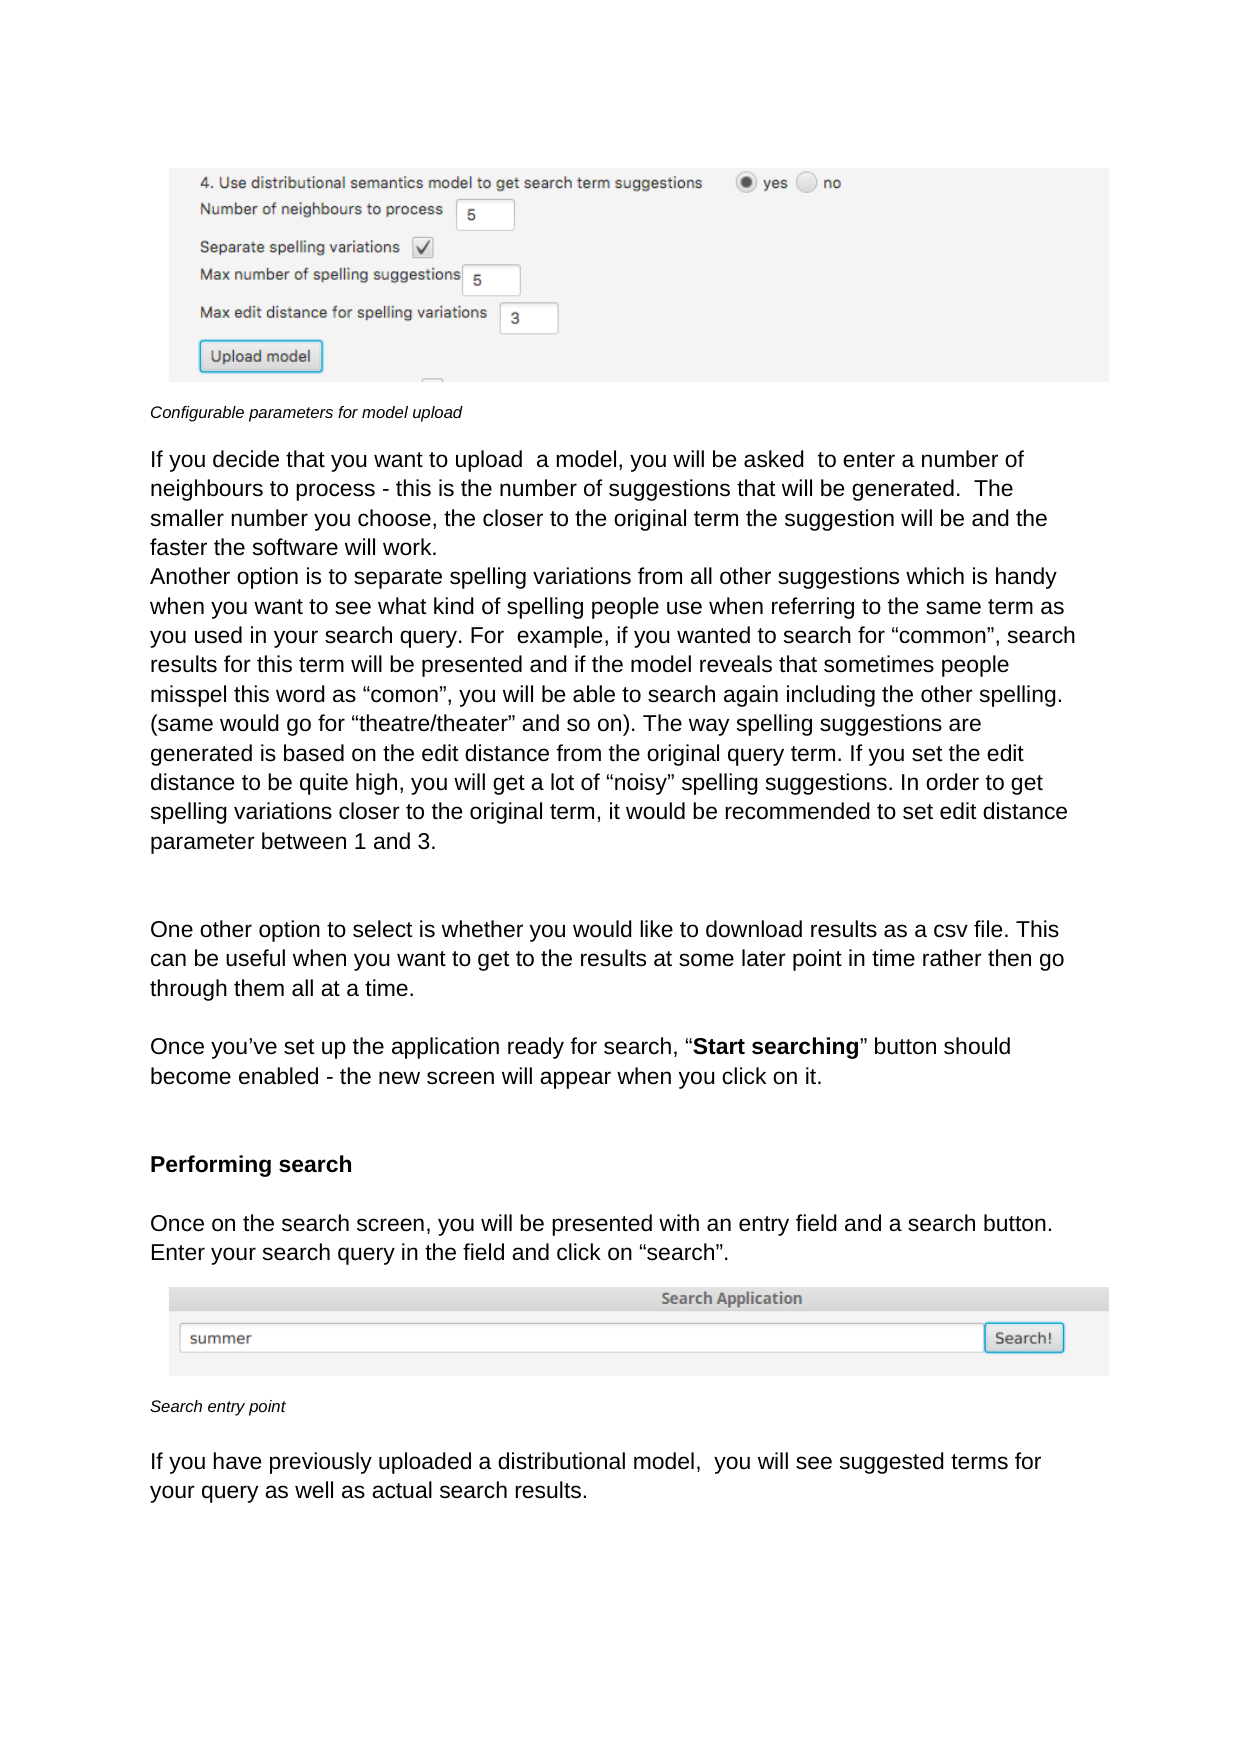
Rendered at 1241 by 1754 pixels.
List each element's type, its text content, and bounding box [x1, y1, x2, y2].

text Search entry point [150, 1398, 1091, 1416]
text If you decide that you want to upload a model, you will be asked to enter a number of neighbours to process - this is the number of suggestions that will be generated. The smaller number you choose, the closer to the original term the suggestion will be and the faster the software will work. [150, 446, 1091, 560]
text One other option to select is whether you would like to download results as a csv file. This can be useful when you want to get to the results at some later point in time rather then go through them all at a time. [150, 916, 1091, 1001]
text If you have previously uploaded a distributional model, you will see suggested terms for your query as well as actual search results. [150, 1448, 1091, 1503]
text Once you’ve set up the application ready for search, “Start searching” button should become enabled - the new screen will appear when you click on it. [150, 1034, 1091, 1089]
picture [168, 1287, 1109, 1376]
text Once on the search screen, you will be presented with an entry field and a search button. Enter your search query in the field and click on “search”. [150, 1210, 1091, 1265]
text Configurable parameters for model upload [150, 404, 1091, 422]
text Another option is to separate spelling variations from all other suggestions which is handy when you want to see what kind of spelling people use when referring to the same term as you used in your search query. For example, if you wanted to search for “common”, search results for this term will be presented and if the model reveals that sometimes people misspel this word as “comon”, you will be able to search again including the other spelling. (same would go for “theatre/theater” and so on). The way spelling suggestions are generated is based on the edit distance from the original query term. If you set the edit distance to be quite high, you will get a lot of “noisy” spelling suggestions. In order to get spelling variations closer to the original term, it would be recommended to set edit distance parameter between 1 and 3. [150, 564, 1091, 854]
text Performing search [150, 1151, 1091, 1177]
picture [168, 168, 1109, 382]
